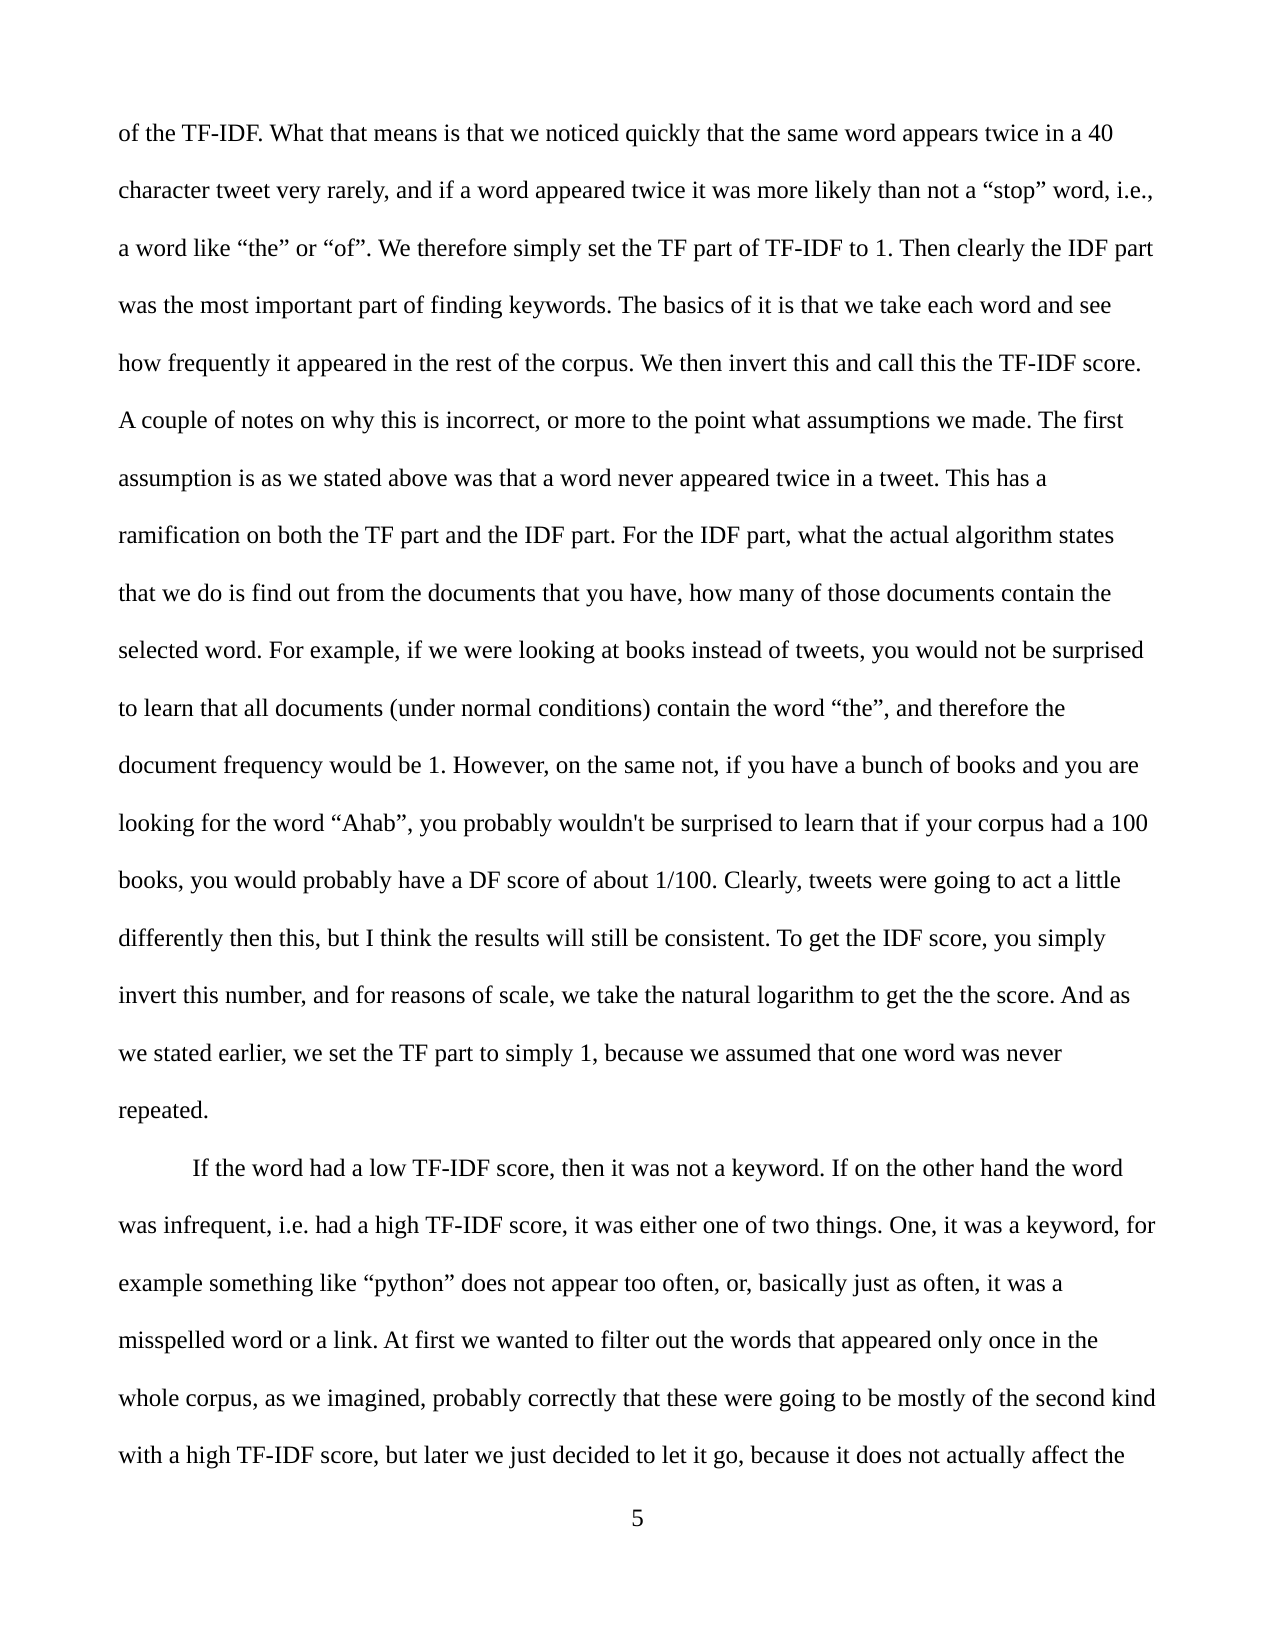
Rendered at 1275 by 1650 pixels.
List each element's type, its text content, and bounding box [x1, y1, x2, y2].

text of the TF-IDF. What that means is that we noticed quickly that the same word appears twice in a 40 character tweet very rarely, and if a word appeared twice it was more likely than not a “stop” word, i.e., a word like “the” or “of”. We therefore simply set the TF part of TF-IDF to 1. Then clearly the IDF part was the most important part of finding keywords. The basics of it is that we take each word and see how frequently it appeared in the rest of the corpus. We then invert this and call this the TF-IDF score. A couple of notes on why this is incorrect, or more to the point what assumptions we made. The first assumption is as we stated above was that a word never appeared twice in a tweet. This has a ramification on both the TF part and the IDF part. For the IDF part, what the actual algorithm states that we do is find out from the documents that you have, how many of those documents contain the selected word. For example, if we were looking at books instead of tweets, you would not be surprised to learn that all documents (under normal conditions) contain the word “the”, and therefore the document frequency would be 1. However, on the same not, if you have a bunch of books and you are looking for the word “Ahab”, you probably wouldn't be surprised to learn that if your corpus had a 100 books, you would probably have a DF score of about 1/100. Clearly, tweets were going to act a little differently then this, but I think the results will still be consistent. To get the IDF score, you simply invert this number, and for reasons of scale, we take the natural logarithm to get the the score. And as we stated earlier, we set the TF part to simply 1, because we assumed that one word was never repeated. [118, 118, 1157, 1124]
text If the word had a low TF-IDF score, then it was not a keyword. If on the other hand the word was infrequent, i.e. had a high TF-IDF score, it was either one of two things. One, it was a keyword, for example something like “python” does not appear too often, or, basically just as often, it was a misspelled word or a link. At first we wanted to filter out the words that appeared only once in the whole corpus, as we imagined, probably correctly that these were going to be mostly of the second kind with a high TF-IDF score, but later we just decided to let it go, because it does not actually affect the [118, 1153, 1157, 1469]
